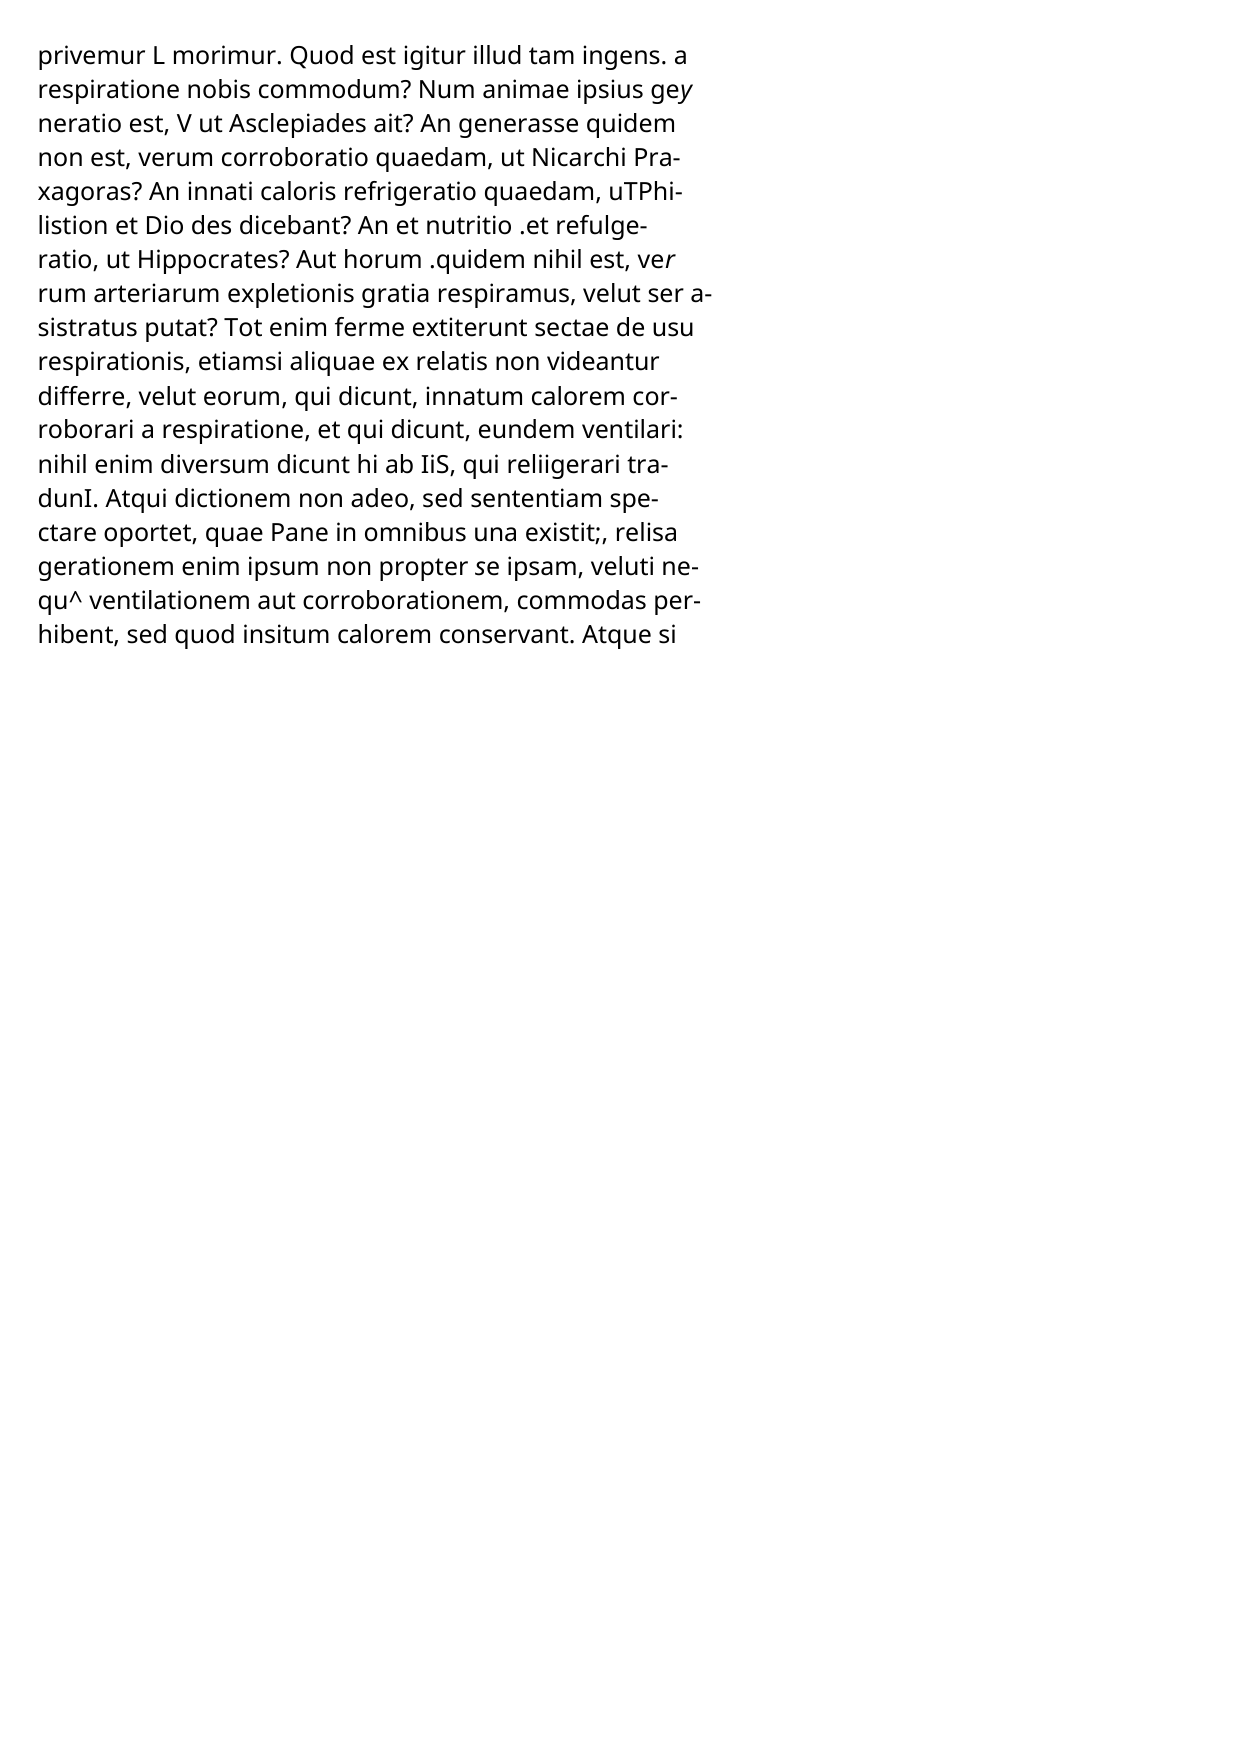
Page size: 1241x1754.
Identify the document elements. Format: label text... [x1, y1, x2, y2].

text privemur L morimur. Quod est igitur illud tam ingens. a respiratione nobis commodum? Num animae ipsius gey neratio est, V ut Asclepiades ait? An generasse quidem non est, verum corroboratio quaedam, ut Nicarchi Pra- xagoras? An innati caloris refrigeratio quaedam, uTPhi- listion et Dio des dicebant? An et nutritio .et refulge- ratio, ut Hippocrates? Aut horum .quidem nihil est, ver rum arteriarum expletionis gratia respiramus, velut ser a- sistratus putat? Tot enim ferme extiterunt sectae de usu respirationis, etiamsi aliquae ex relatis non videantur differre, velut eorum, qui dicunt, innatum calorem cor- roborari a respiratione, et qui dicunt, eundem ventilari: nihil enim diversum dicunt hi ab IiS, qui reliigerari tra- dunI. Atqui dictionem non adeo, sed sententiam spe- ctare oportet, quae Pane in omnibus una existit;, relisa gerationem enim ipsum non propter se ipsam, veluti ne- qu^ ventilationem aut corroborationem, commodas per- hibent, sed quod insitum calorem conservant. Atque si [37, 37, 1203, 651]
